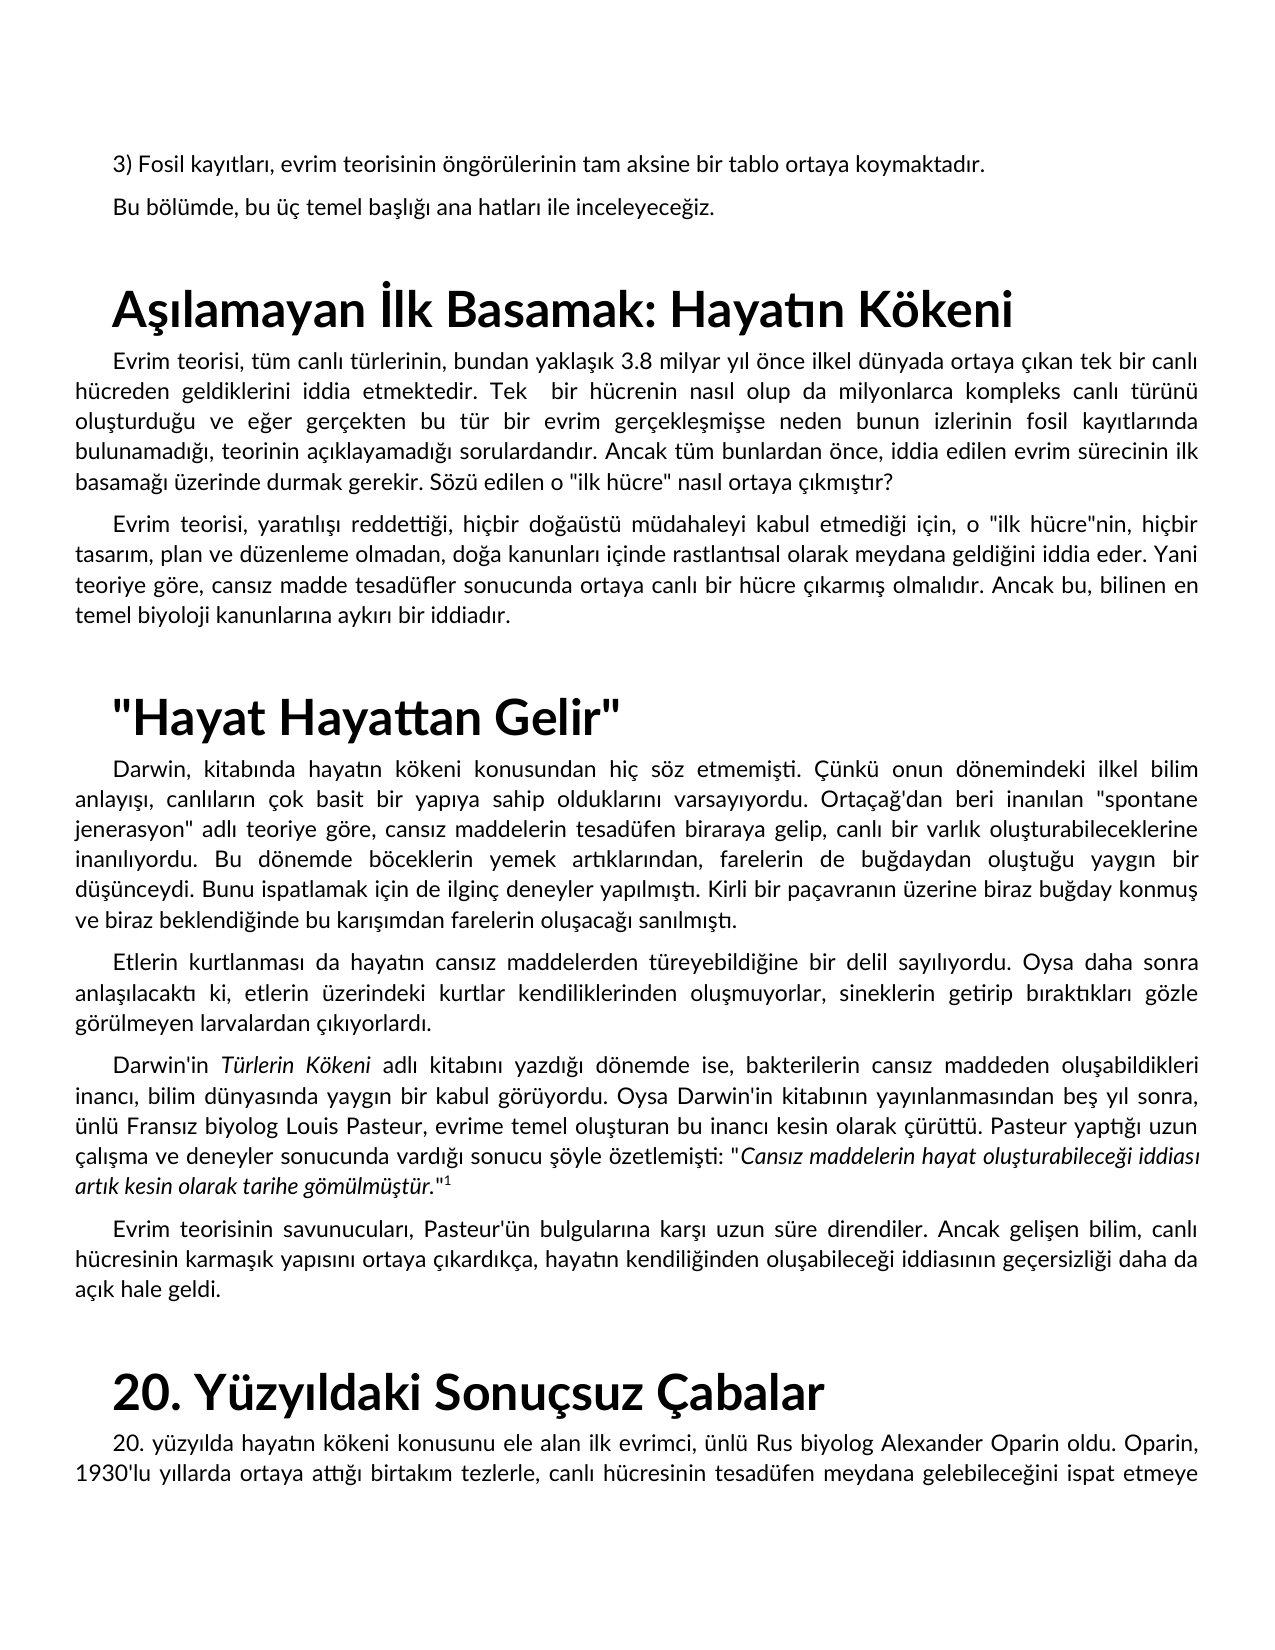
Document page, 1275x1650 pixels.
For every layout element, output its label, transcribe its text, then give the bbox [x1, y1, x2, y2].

text Darwin'in Türlerin Kökeni adlı kitabını yazdığı dönemde ise, bakterilerin cansız maddeden oluşabildikleri inancı, bilim dünyasında yaygın bir kabul görüyordu. Oysa Darwin'in kitabının yayınlanmasından beş yıl sonra, ünlü Fransız biyolog Louis Pasteur, evrime temel oluşturan bu inancı kesin olarak çürüttü. Pasteur yaptığı uzun çalışma ve deneyler sonucunda vardığı sonucu şöyle özetlemişti: "Cansız maddelerin hayat oluşturabileceği iddiası artık kesin olarak tarihe gömülmüştür."1 [75, 1051, 1200, 1199]
subtitle 20. Yüzyıldaki Sonuçsuz Çabalar [112, 1361, 1200, 1421]
text Etlerin kurtlanması da hayatın cansız maddelerden türeyebildiğine bir delil sayılıyordu. Oysa daha sonra anlaşılacaktı ki, etlerin üzerindeki kurtlar kendiliklerinden oluşmuyorlar, sineklerin getirip bıraktıkları gözle görülmeyen larvalardan çıkıyorlardı. [75, 948, 1200, 1036]
text Evrim teorisinin savunucuları, Pasteur'ün bulgularına karşı uzun süre direndiler. Ancak gelişen bilim, canlı hücresinin karmaşık yapısını ortaya çıkardıkça, hayatın kendiliğinden oluşabileceği iddiasının geçersizliği daha da açık hale geldi. [75, 1215, 1200, 1303]
text Bu bölümde, bu üç temel başlığı ana hatları ile inceleyeceğiz. [75, 193, 1200, 220]
subtitle Aşılamayan İlk Basamak: Hayatın Kökeni [112, 278, 1200, 338]
text 20. yüzyılda hayatın kökeni konusunu ele alan ilk evrimci, ünlü Rus biyolog Alexander Oparin oldu. Oparin, 1930'lu yıllarda ortaya attığı birtakım tezlerle, canlı hücresinin tesadüfen meydana gelebileceğini ispat etmeye [75, 1429, 1200, 1487]
text 3) Fosil kayıtları, evrim teorisinin öngörülerinin tam aksine bir tablo ortaya koymaktadır. [75, 150, 1200, 177]
subtitle "Hayat Hayattan Gelir" [112, 686, 1200, 746]
text Evrim teorisi, yaratılışı reddettiği, hiçbir doğaüstü müdahaleyi kabul etmediği için, o "ilk hücre"nin, hiçbir tasarım, plan ve düzenleme olmadan, doğa kanunları içinde rastlantısal olarak meydana geldiğini iddia eder. Yani teoriye göre, cansız madde tesadüfler sonucunda ortaya canlı bir hücre çıkarmış olmalıdır. Ancak bu, bilinen en temel biyoloji kanunlarına aykırı bir iddiadır. [75, 510, 1200, 628]
text Evrim teorisi, tüm canlı türlerinin, bundan yaklaşık 3.8 milyar yıl önce ilkel dünyada ortaya çıkan tek bir canlı hücreden geldiklerini iddia etmektedir. Tek bir hücrenin nasıl olup da milyonlarca kompleks canlı türünü oluşturduğu ve eğer gerçekten bu tür bir evrim gerçekleşmişse neden bunun izlerinin fosil kayıtlarında bulunamadığı, teorinin açıklayamadığı sorulardandır. Ancak tüm bunlardan önce, iddia edilen evrim sürecinin ilk basamağı üzerinde durmak gerekir. Sözü edilen o "ilk hücre" nasıl ortaya çıkmıştır? [75, 346, 1200, 495]
text Darwin, kitabında hayatın kökeni konusundan hiç söz etmemişti. Çünkü onun dönemindeki ilkel bilim anlayışı, canlıların çok basit bir yapıya sahip olduklarını varsayıyordu. Ortaçağ'dan beri inanılan "spontane jenerasyon" adlı teoriye göre, cansız maddelerin tesadüfen biraraya gelip, canlı bir varlık oluşturabileceklerine inanılıyordu. Bu dönemde böceklerin yemek artıklarından, farelerin de buğdaydan oluştuğu yaygın bir düşünceydi. Bunu ispatlamak için de ilginç deneyler yapılmıştı. Kirli bir paçavranın üzerine biraz buğday konmuş ve biraz beklendiğinde bu karışımdan farelerin oluşacağı sanılmıştı. [75, 754, 1200, 933]
